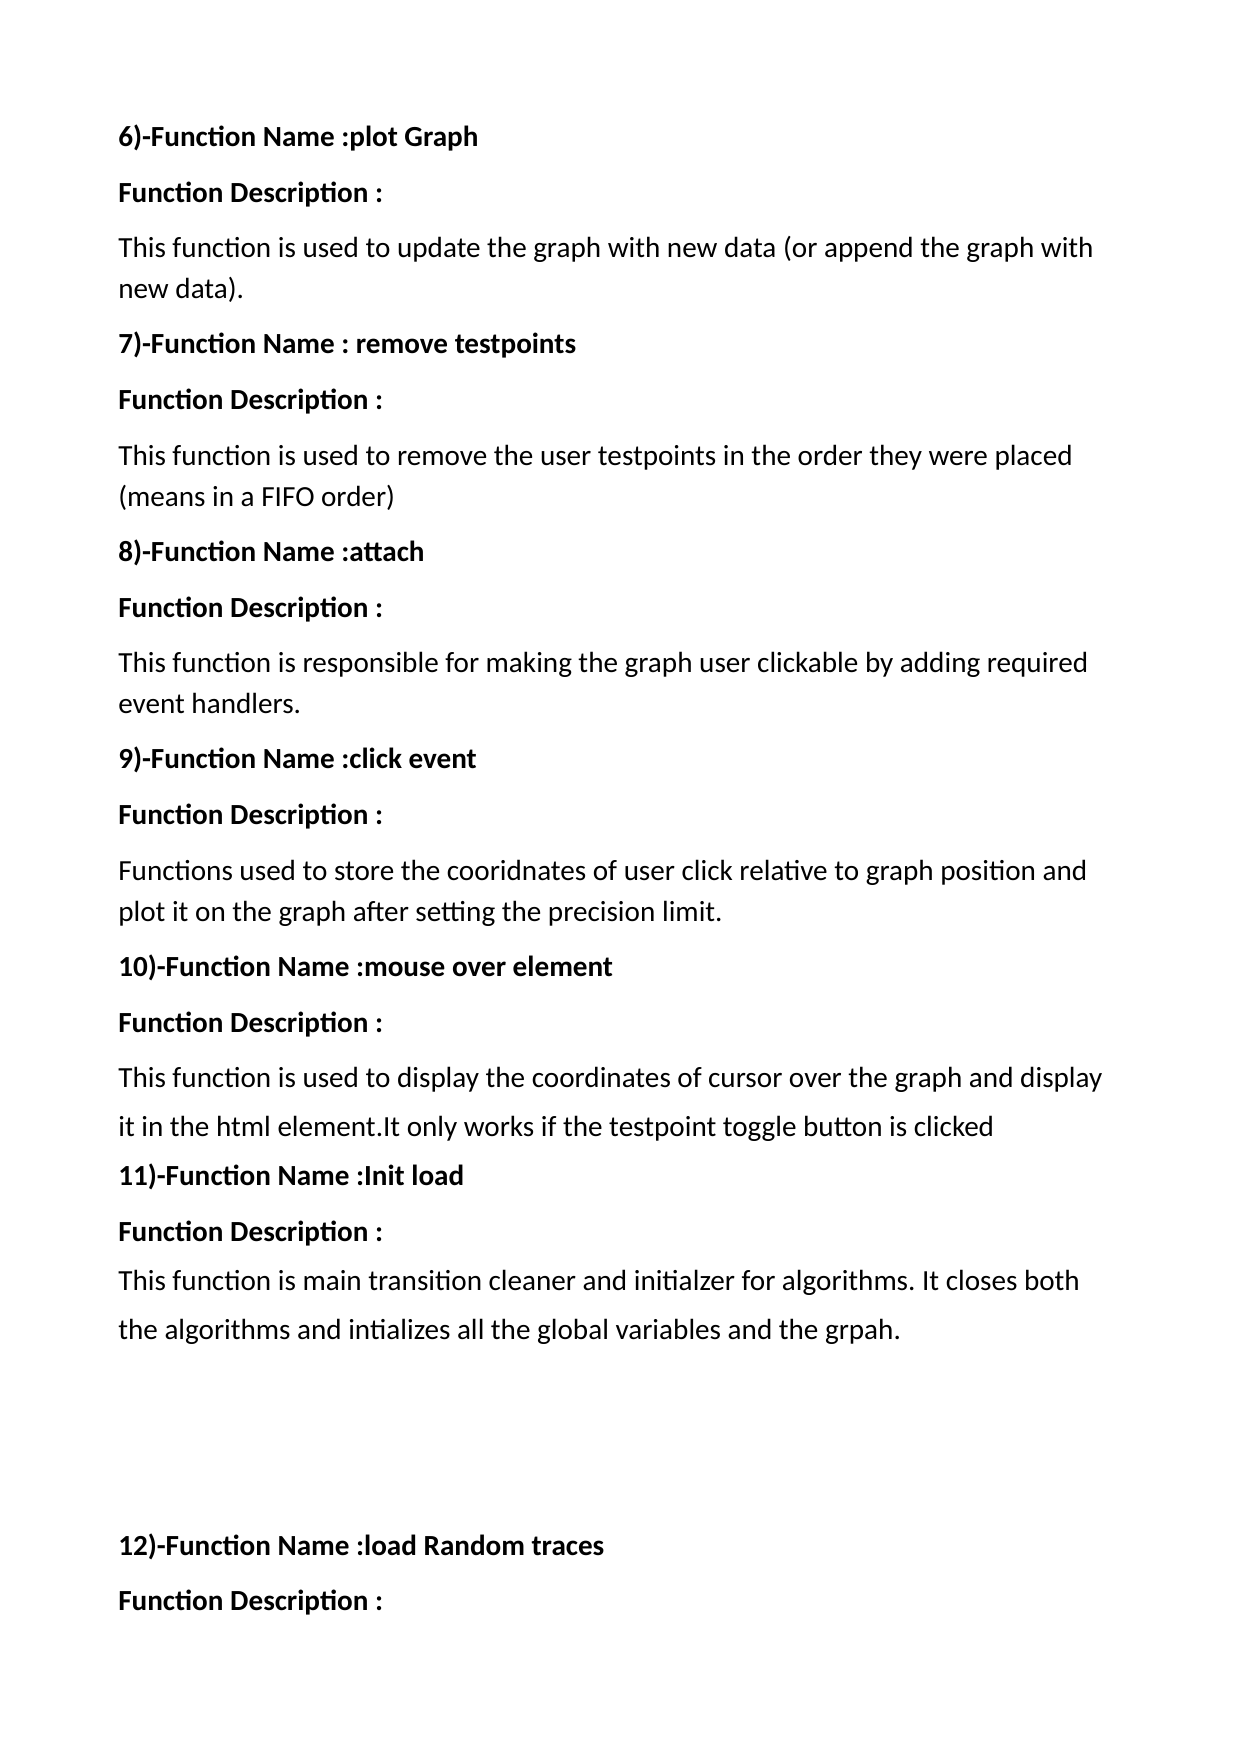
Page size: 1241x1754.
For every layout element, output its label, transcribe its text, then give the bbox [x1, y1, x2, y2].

text 7)-Function Name : remove testpoints [118, 326, 1122, 361]
text Function Description : [118, 1213, 1122, 1248]
text This function is responsible for making the graph user clickable by adding required event handlers. [118, 644, 1122, 721]
text Function Description : [118, 174, 1122, 209]
text 9)-Function Name :click event [118, 741, 1122, 776]
text Function Description : [118, 1582, 1122, 1618]
text Function Description : [118, 796, 1122, 832]
text This function is used to remove the user testpoints in the order they were placed (means in a FIFO order) [118, 437, 1122, 513]
text This function is main transition cleaner and initialzer for algorithms. It closes both the algorithms and intializes all the global variables and the grpah. [118, 1262, 1122, 1347]
text Functions used to store the cooridnates of user click relative to graph position and plot it on the graph after setting the precision limit. [118, 852, 1122, 928]
text Function Description : [118, 1004, 1122, 1039]
text This function is used to update the graph with new data (or append the graph with new data). [118, 229, 1122, 306]
text Function Description : [118, 381, 1122, 417]
text 12)-Function Name :load Random traces [118, 1527, 1122, 1562]
text 8)-Function Name :attach [118, 533, 1122, 569]
text This function is used to display the coordinates of cursor over the graph and display it in the html element.It only works if the testpoint toggle button is clicked [118, 1059, 1122, 1144]
text 10)-Function Name :mouse over element [118, 948, 1122, 984]
text 6)-Function Name :plot Graph [118, 118, 1122, 154]
text Function Description : [118, 589, 1122, 624]
text 11)-Function Name :Init load [118, 1157, 1122, 1193]
